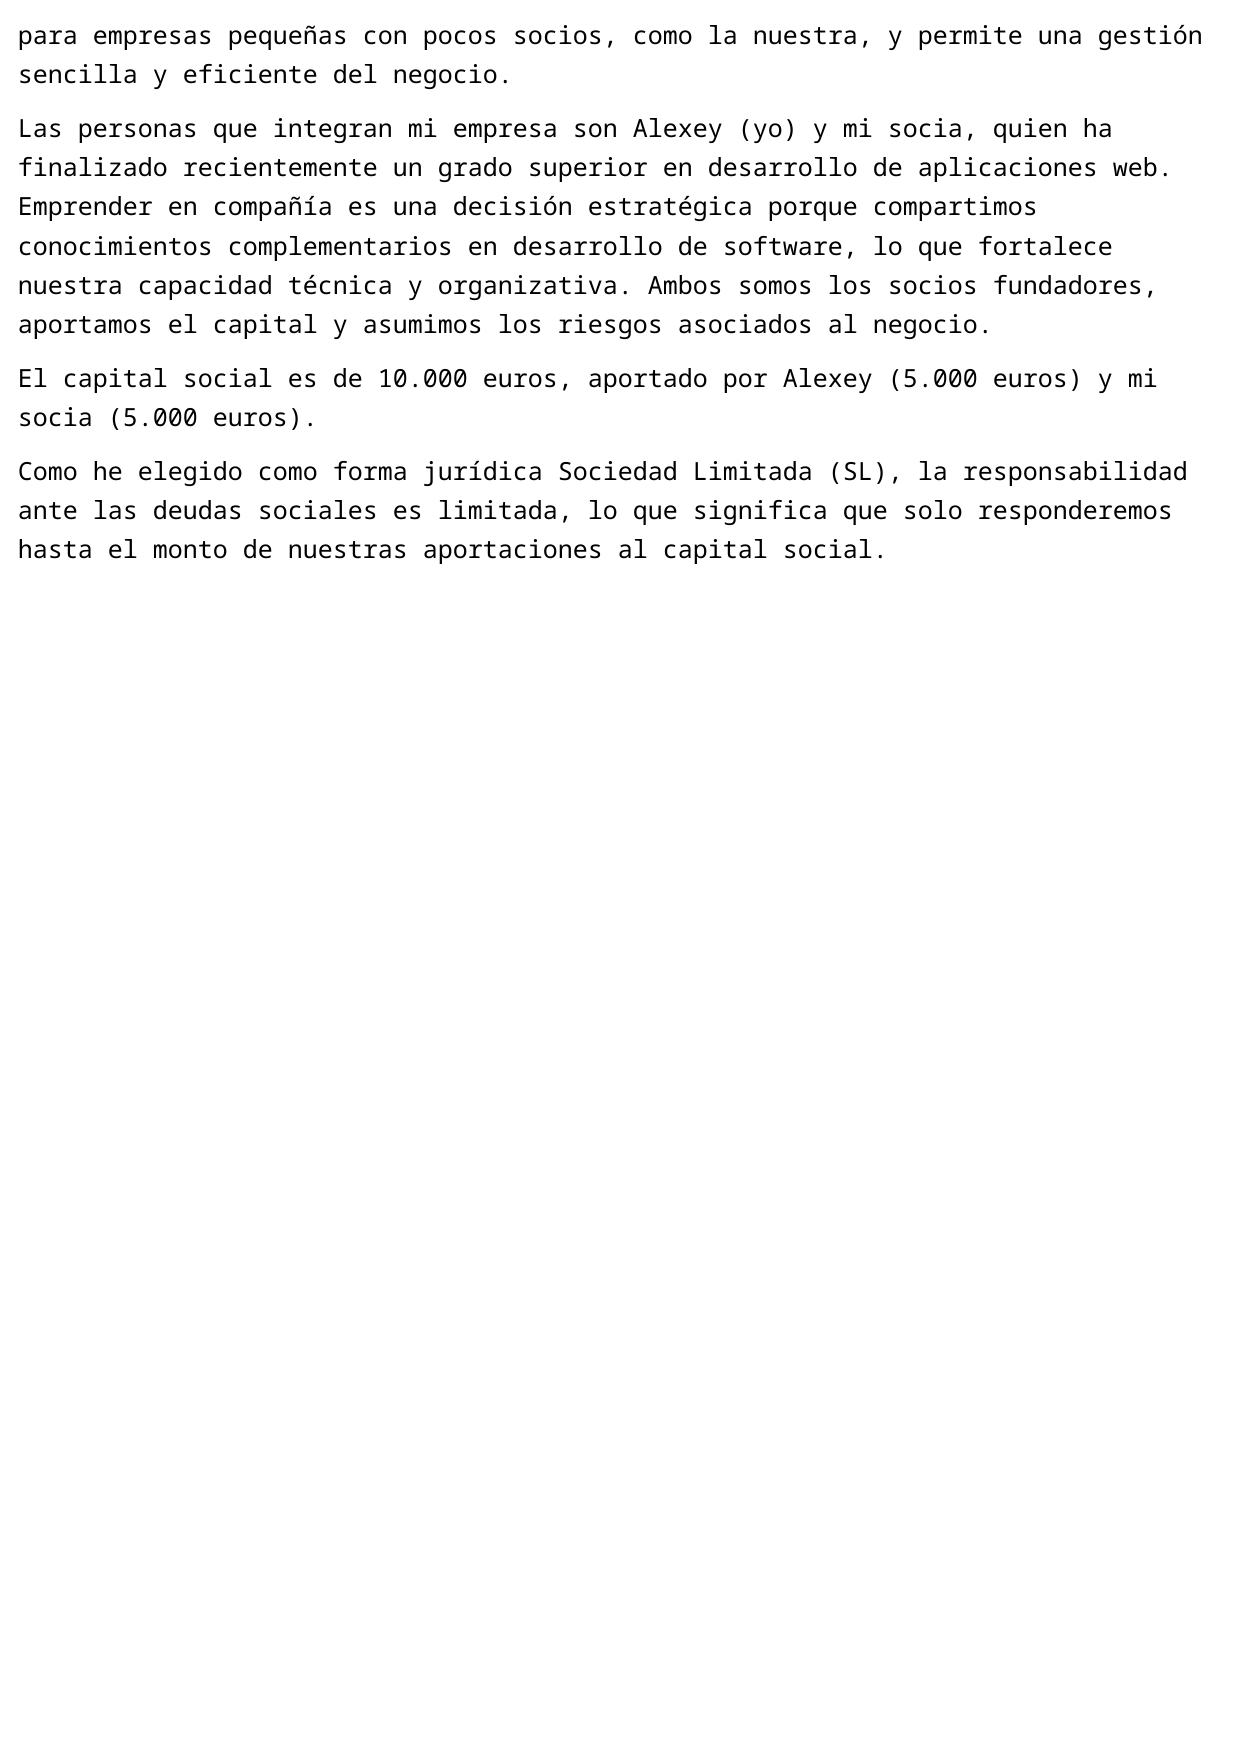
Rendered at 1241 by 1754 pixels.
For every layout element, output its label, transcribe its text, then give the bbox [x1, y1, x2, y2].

text El capital social es de 10.000 euros, aportado por Alexey (5.000 euros) y mi socia (5.000 euros). [18, 360, 1222, 433]
text para empresas pequeñas con pocos socios, como la nuestra, y permite una gestión sencilla y eficiente del negocio. [18, 18, 1222, 91]
text Las personas que integran mi empresa son Alexey (yo) y mi socia, quien ha finalizado recientemente un grado superior en desarrollo de aplicaciones web. Emprender en compañía es una decisión estratégica porque compartimos conocimientos complementarios en desarrollo de software, lo que fortalece nuestra capacidad técnica y organizativa. Ambos somos los socios fundadores, aportamos el capital y asumimos los riesgos asociados al negocio. [18, 111, 1222, 341]
text Como he elegido como forma jurídica Sociedad Limitada (SL), la responsabilidad ante las deudas sociales es limitada, lo que significa que solo responderemos hasta el monto de nuestras aportaciones al capital social. [18, 453, 1222, 566]
